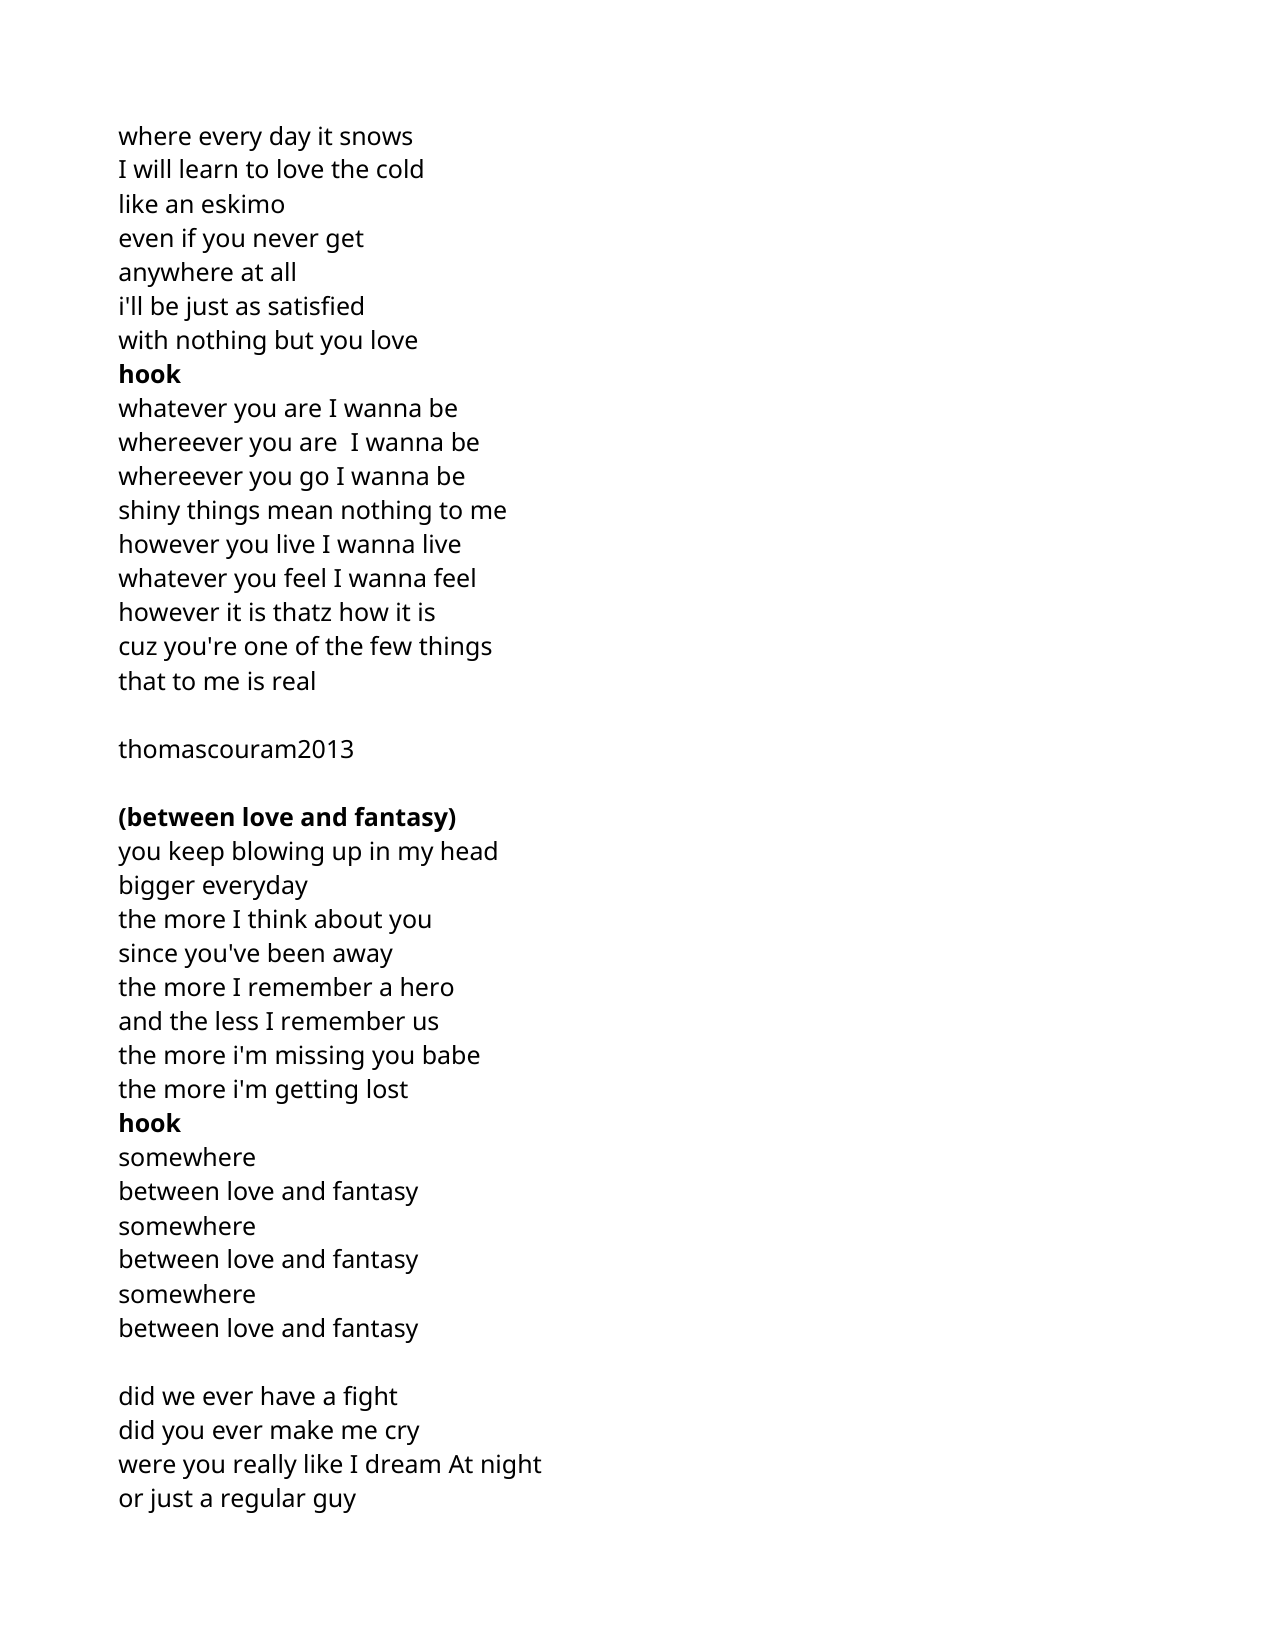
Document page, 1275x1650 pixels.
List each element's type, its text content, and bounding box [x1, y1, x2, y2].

text cuz you're one of the few things [118, 629, 1157, 663]
text where every day it snows [118, 118, 1157, 152]
text somewhere [118, 1208, 1157, 1242]
text however it is thatz how it is [118, 595, 1157, 629]
text that to me is real [118, 663, 1157, 697]
text between love and fantasy [118, 1310, 1157, 1344]
text I will learn to love the cold [118, 152, 1157, 186]
text however you live I wanna live [118, 527, 1157, 561]
text since you've been away [118, 936, 1157, 970]
text somewhere [118, 1276, 1157, 1310]
text were you really like I dream At night [118, 1447, 1157, 1481]
text shiny things mean nothing to me [118, 493, 1157, 527]
text whatever you feel I wanna feel [118, 561, 1157, 595]
text anywhere at all [118, 254, 1157, 288]
text whereever you go I wanna be [118, 459, 1157, 493]
text with nothing but you love [118, 322, 1157, 357]
text hook [118, 357, 1157, 391]
text i'll be just as satisfied [118, 288, 1157, 322]
text (between love and fantasy) [118, 799, 1157, 833]
text did we ever have a fight [118, 1378, 1157, 1412]
text the more i'm getting lost [118, 1072, 1157, 1106]
text like an eskimo [118, 186, 1157, 220]
text the more I remember a hero [118, 970, 1157, 1004]
text even if you never get [118, 220, 1157, 254]
text the more i'm missing you babe [118, 1038, 1157, 1072]
text between love and fantasy [118, 1242, 1157, 1276]
text whatever you are I wanna be [118, 391, 1157, 425]
text and the less I remember us [118, 1004, 1157, 1038]
text or just a regular guy [118, 1481, 1157, 1515]
text the more I think about you [118, 902, 1157, 936]
text did you ever make me cry [118, 1412, 1157, 1447]
text bigger everyday [118, 867, 1157, 902]
text somewhere [118, 1140, 1157, 1174]
text hook [118, 1106, 1157, 1140]
text you keep blowing up in my head [118, 833, 1157, 867]
text thomascouram2013 [118, 731, 1157, 765]
text whereever you are I wanna be [118, 425, 1157, 459]
text between love and fantasy [118, 1174, 1157, 1208]
